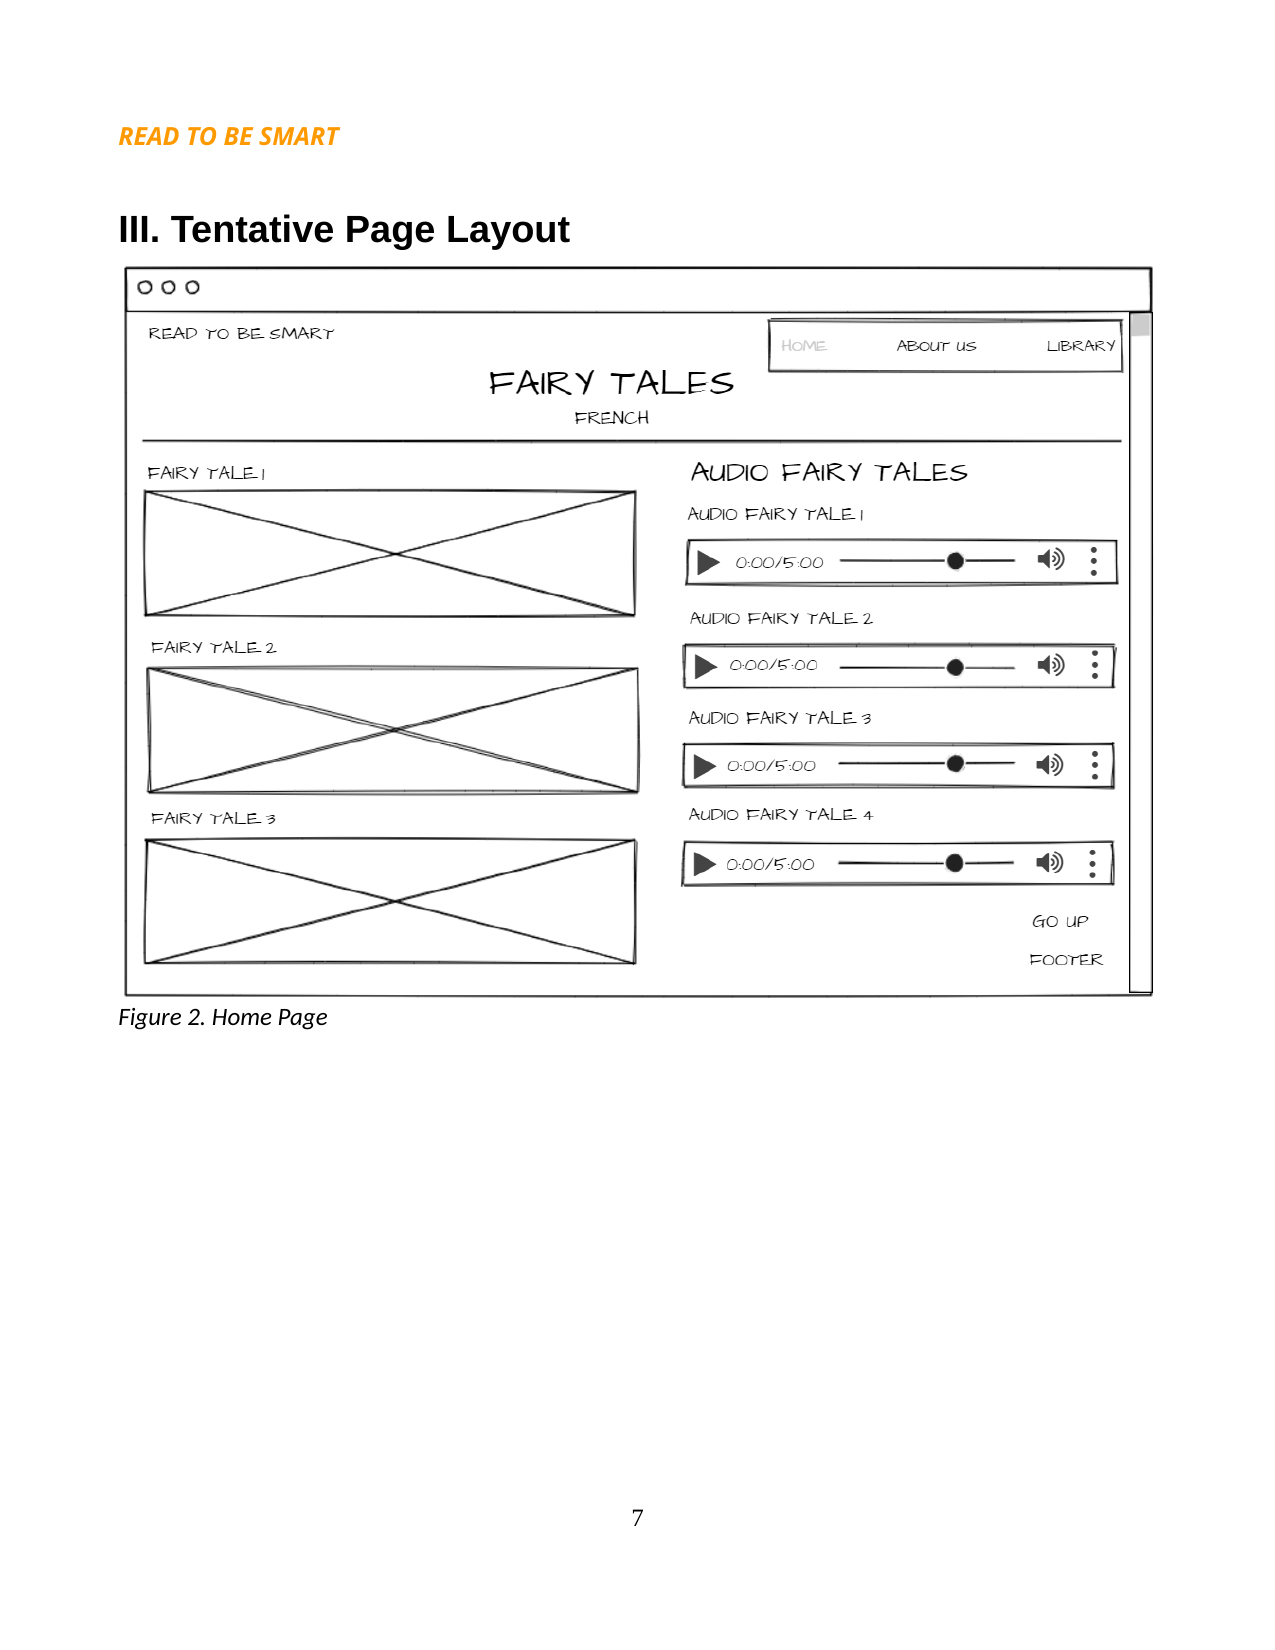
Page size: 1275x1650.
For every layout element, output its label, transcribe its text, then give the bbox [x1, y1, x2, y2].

text Figure 2. Home Page [118, 1002, 1157, 1032]
picture [118, 262, 1157, 1002]
subtitle III. Tentative Page Layout [118, 207, 1157, 250]
